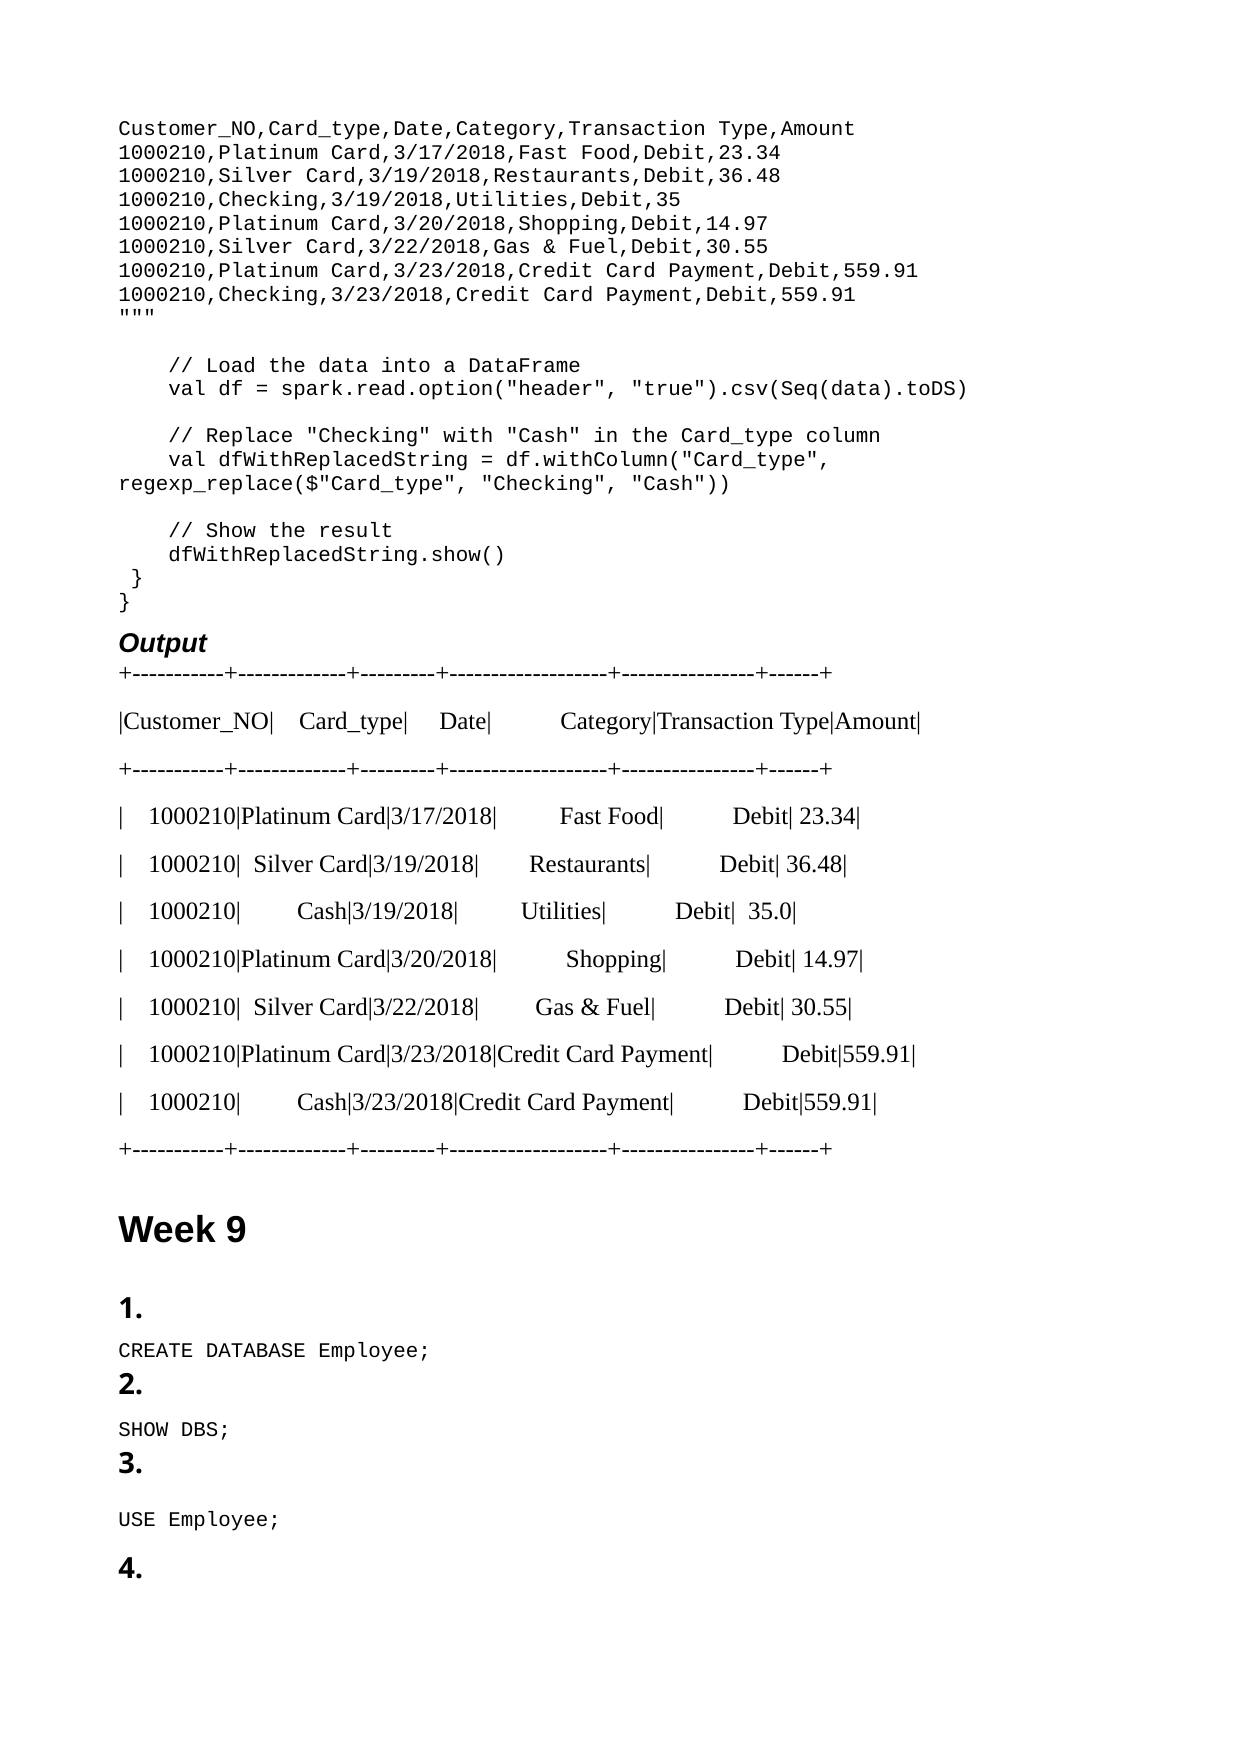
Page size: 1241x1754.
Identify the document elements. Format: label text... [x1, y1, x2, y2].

text 1000210,Platinum Card,3/23/2018,Credit Card Payment,Debit,559.91 [118, 260, 1122, 284]
subtitle 1. [118, 1288, 1122, 1327]
text 1000210,Checking,3/19/2018,Utilities,Debit,35 [118, 189, 1122, 213]
text SHOW DBS; [118, 1419, 1122, 1442]
text 4. [118, 1548, 1122, 1587]
text val dfWithReplacedString = df.withColumn("Card_type", regexp_replace($"Card_type", "Checking", "Cash")) [118, 449, 1122, 496]
text 1000210,Silver Card,3/22/2018,Gas & Fuel,Debit,30.55 [118, 236, 1122, 260]
subtitle Week 9 [118, 1207, 1122, 1250]
text 3. [118, 1442, 1122, 1482]
text | 1000210|Platinum Card|3/17/2018| Fast Food| Debit| 23.34| [118, 801, 1122, 830]
text 1000210,Silver Card,3/19/2018,Restaurants,Debit,36.48 [118, 165, 1122, 189]
text | 1000210| Silver Card|3/19/2018| Restaurants| Debit| 36.48| [118, 849, 1122, 878]
text | 1000210| Cash|3/23/2018|Credit Card Payment| Debit|559.91| [118, 1087, 1122, 1116]
text CREATE DATABASE Employee; [118, 1340, 1122, 1363]
text USE Employee; [118, 1498, 1122, 1532]
text // Load the data into a DataFrame [118, 354, 1122, 378]
text dfWithReplacedString.show() [118, 544, 1122, 567]
text } [118, 591, 1122, 615]
text """ [118, 307, 1122, 331]
text | 1000210| Silver Card|3/22/2018| Gas & Fuel| Debit| 30.55| [118, 992, 1122, 1020]
text 1000210,Platinum Card,3/17/2018,Fast Food,Debit,23.34 [118, 142, 1122, 165]
text } [118, 567, 1122, 591]
text | 1000210|Platinum Card|3/23/2018|Credit Card Payment| Debit|559.91| [118, 1039, 1122, 1068]
text val df = spark.read.option("header", "true").csv(Seq(data).toDS) [118, 378, 1122, 402]
text +-----------+-------------+---------+-------------------+----------------+------+ [118, 658, 1122, 687]
text | 1000210|Platinum Card|3/20/2018| Shopping| Debit| 14.97| [118, 944, 1122, 973]
text 1000210,Checking,3/23/2018,Credit Card Payment,Debit,559.91 [118, 284, 1122, 307]
text // Replace "Checking" with "Cash" in the Card_type column [118, 426, 1122, 449]
text +-----------+-------------+---------+-------------------+----------------+------+ [118, 754, 1122, 782]
text Customer_NO,Card_type,Date,Category,Transaction Type,Amount [118, 118, 1122, 142]
text // Show the result [118, 520, 1122, 544]
text |Customer_NO| Card_type| Date| Category|Transaction Type|Amount| [118, 706, 1122, 735]
text 1000210,Platinum Card,3/20/2018,Shopping,Debit,14.97 [118, 213, 1122, 236]
text +-----------+-------------+---------+-------------------+----------------+------+ [118, 1134, 1122, 1163]
subtitle Output [118, 627, 1122, 658]
text | 1000210| Cash|3/19/2018| Utilities| Debit| 35.0| [118, 896, 1122, 925]
text 2. [118, 1363, 1122, 1403]
